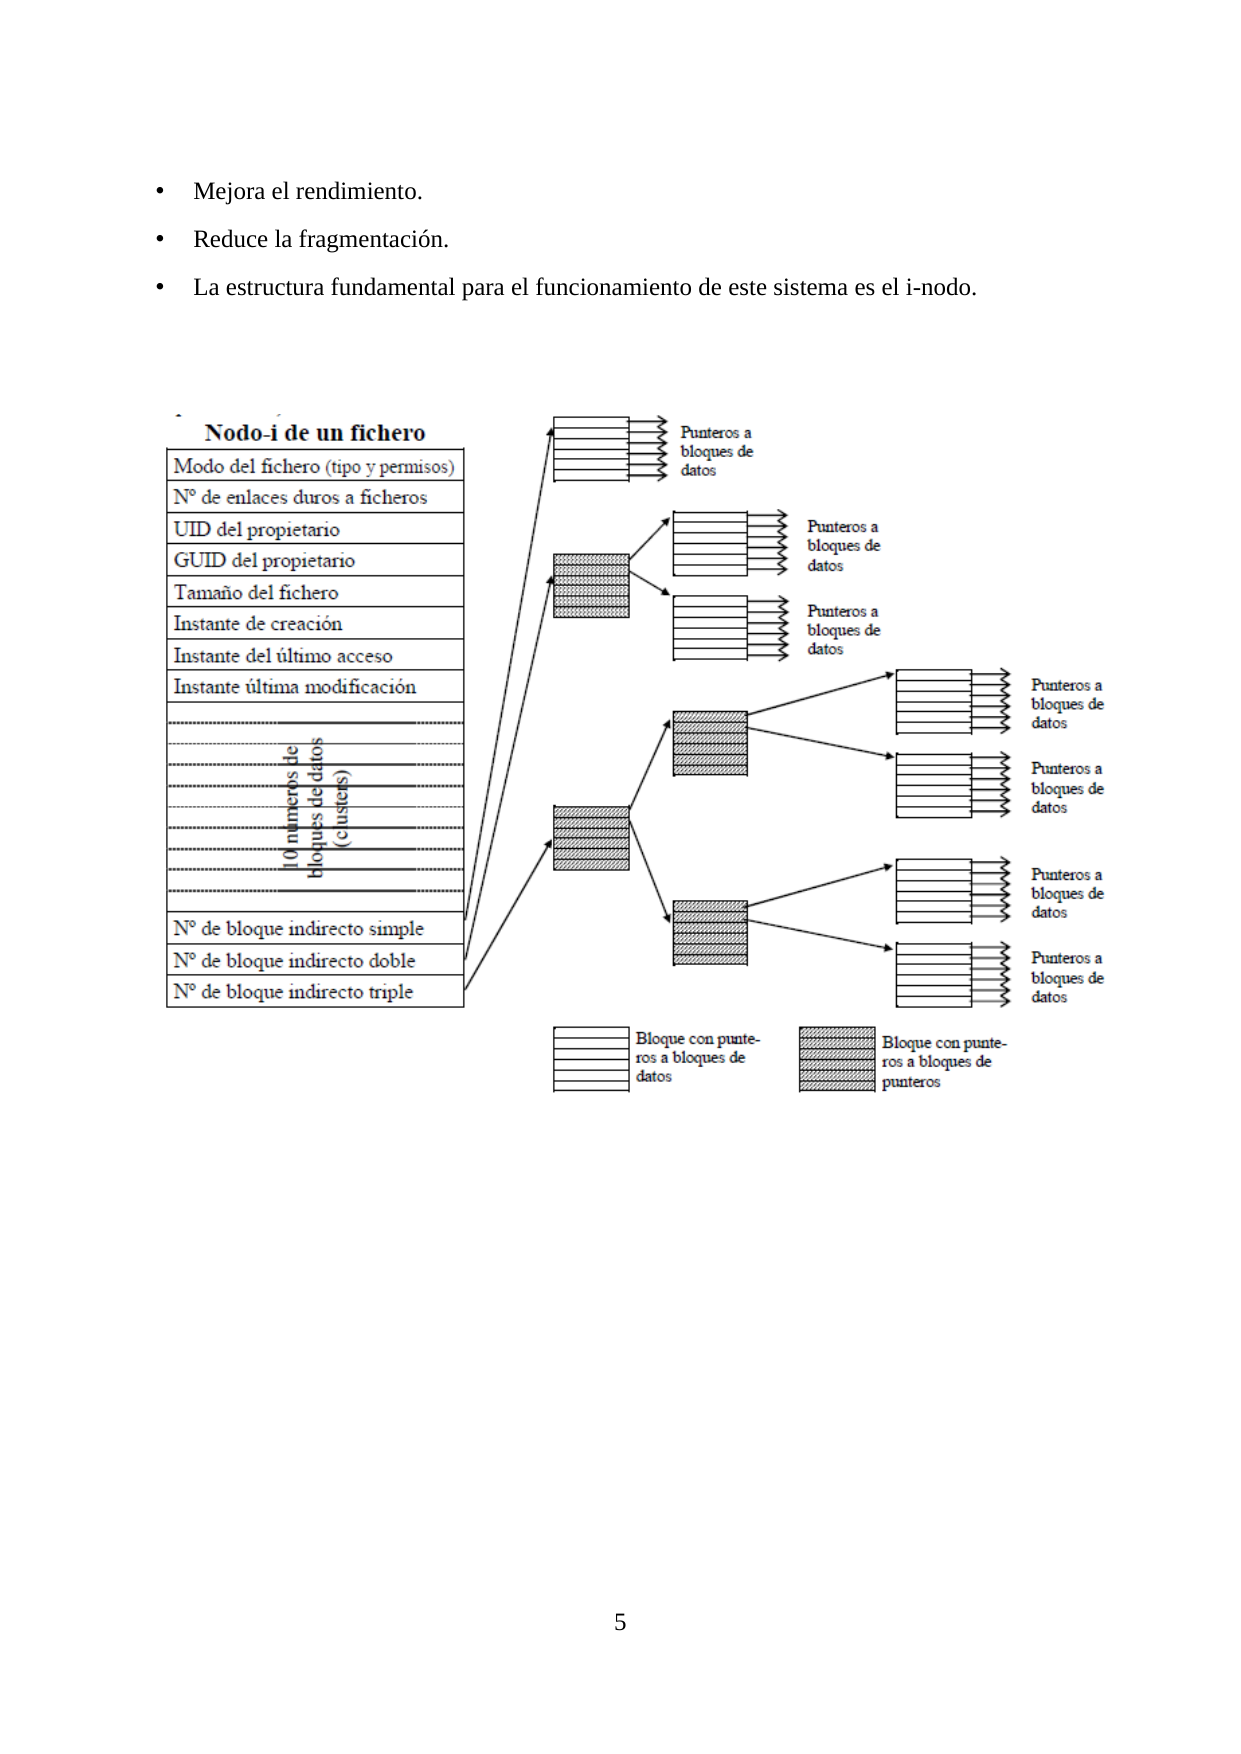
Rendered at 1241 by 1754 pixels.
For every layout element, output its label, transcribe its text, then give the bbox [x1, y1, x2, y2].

list La estructura fundamental para el funcionamiento de este sistema es el i-nodo. [156, 272, 1122, 300]
list Mejora el rendimiento. [156, 176, 1122, 205]
picture [118, 414, 1123, 1106]
list Reduce la fragmentación. [156, 224, 1122, 253]
